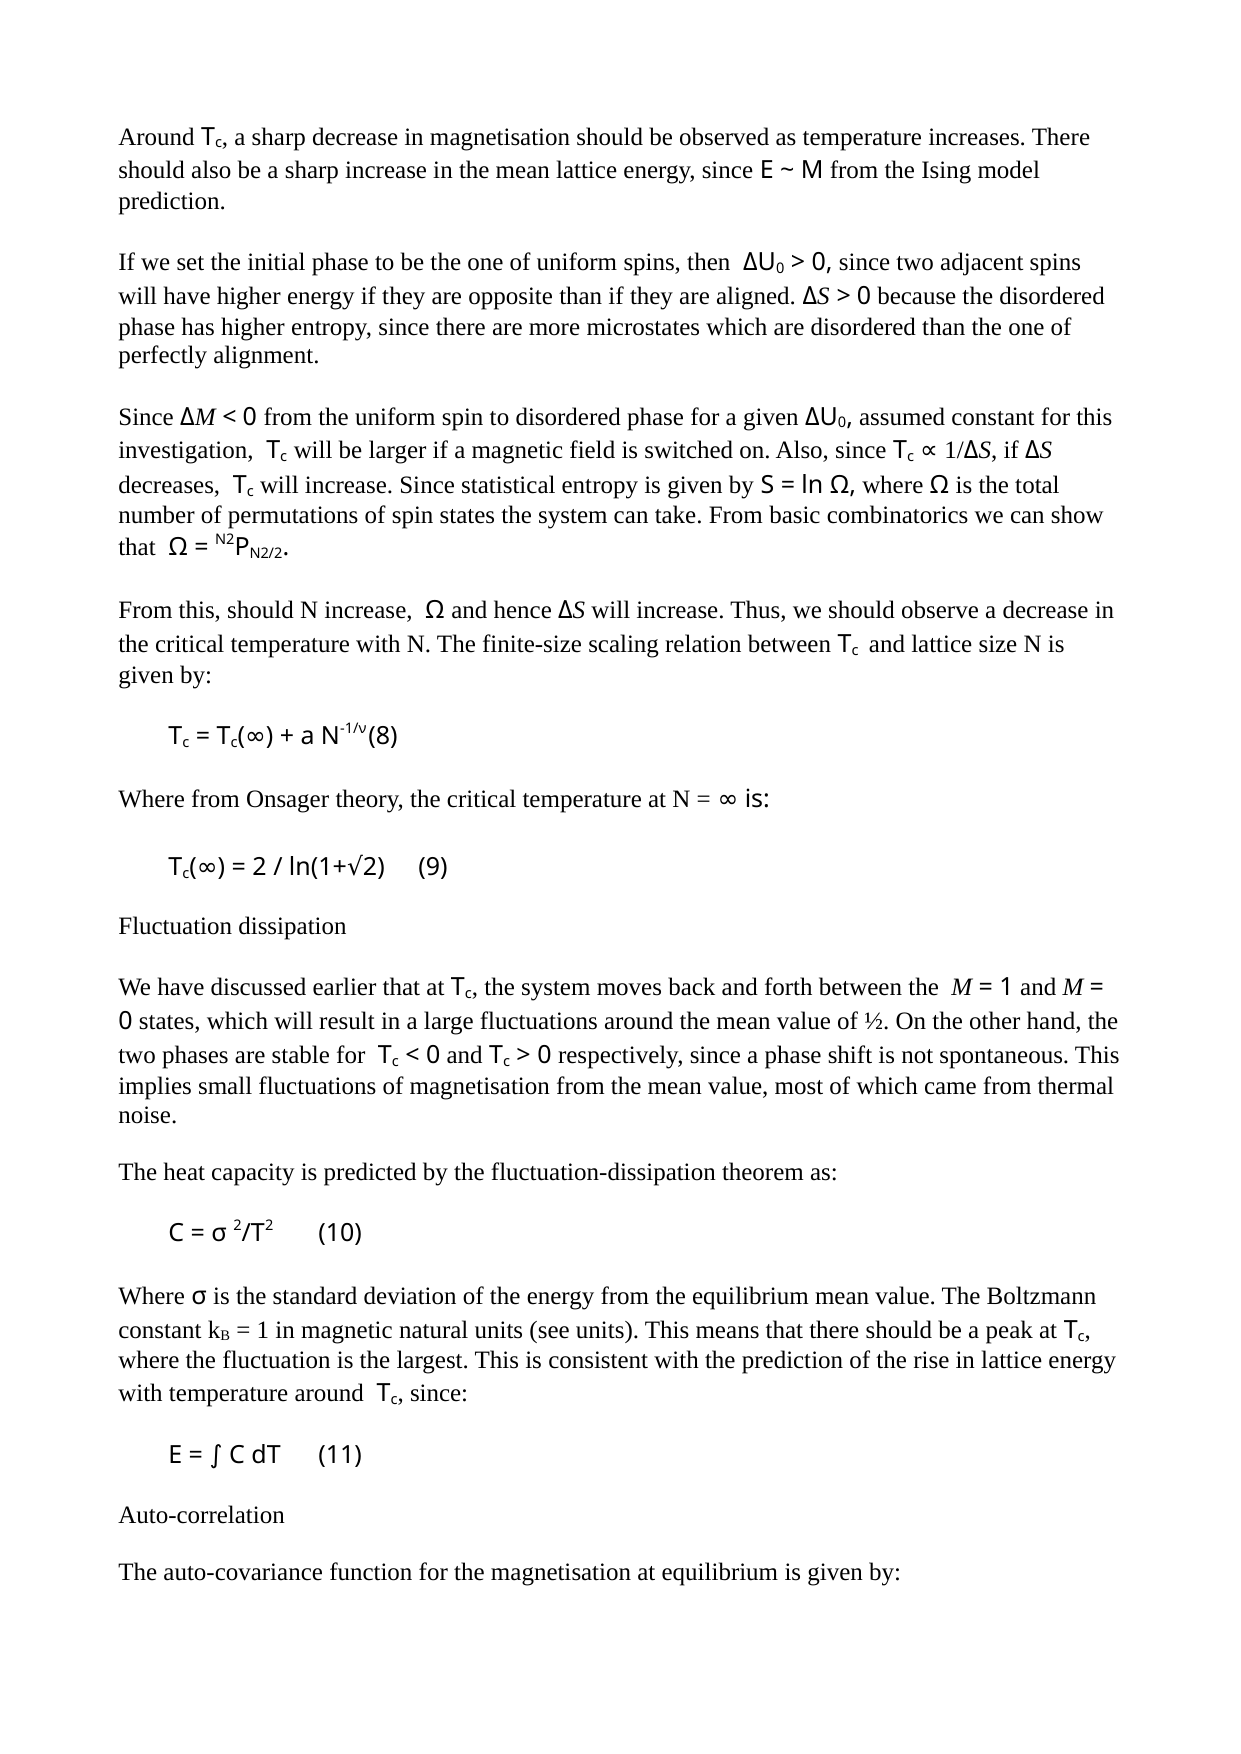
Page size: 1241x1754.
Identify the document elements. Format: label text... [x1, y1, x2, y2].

text Since ΔM < 0 from the uniform spin to disordered phase for a given ΔU0, assumed constant for this investigation, Tc will be larger if a magnetic field is switched on. Also, since Tc ∝ 1/ΔS, if ΔS decreases, Tc will increase. Since statistical entropy is given by S = ln Ω, where Ω is the total number of permutations of spin states the system can take. From basic combinatorics we can show that Ω = N2PN2/2. [118, 398, 1122, 563]
text Auto-correlation [118, 1500, 1122, 1529]
text From this, should N increase, Ω and hence ΔS will increase. Thus, we should observe a decrease in the critical temperature with N. The finite-size scaling relation between Tc and lattice size N is given by: [118, 592, 1122, 689]
text The heat capacity is predicted by the fluctuation-dissipation theorem as: [118, 1157, 1122, 1186]
text Tc(∞) = 2 / ln(1+√2) (9) [118, 848, 1122, 882]
text The auto-covariance function for the magnetisation at equilibrium is given by: [118, 1557, 1122, 1586]
text Where from Onsager theory, the critical temperature at N = ∞ is: [118, 780, 1122, 814]
text C = σ 2/T2 (10) [118, 1215, 1122, 1249]
text Where σ is the standard deviation of the energy from the equilibrium mean value. The Boltzmann constant kB = 1 in magnetic natural units (see units). This means that there should be a peak at Tc, where the fluctuation is the largest. This is consistent with the prediction of the rise in lattice energy with temperature around Tc, since: [118, 1277, 1122, 1408]
text Around Tc, a sharp decrease in magnetisation should be observed as temperature increases. There should also be a sharp increase in the mean lattice energy, since E ~ M from the Ising model prediction. [118, 118, 1122, 215]
text Fluctuation dissipation [118, 911, 1122, 940]
text If we set the initial phase to be the one of uniform spins, then ΔU0 > 0, since two adjacent spins will have higher energy if they are opposite than if they are aligned. ΔS > 0 because the disordered phase has higher entropy, since there are more microstates which are disordered than the one of perfectly alignment. [118, 244, 1122, 369]
text We have discussed earlier that at Tc, the system moves back and forth between the M = 1 and M = 0 states, which will result in a large fluctuations around the mean value of ½. On the other hand, the two phases are stable for Tc < 0 and Tc > 0 respectively, since a phase shift is not spontaneous. This implies small fluctuations of magnetisation from the mean value, most of which came from thermal noise. [118, 969, 1122, 1128]
text E = ∫ C dT (11) [118, 1437, 1122, 1471]
text Tc = Tc(∞) + a N-1/ν (8) [118, 717, 1122, 752]
